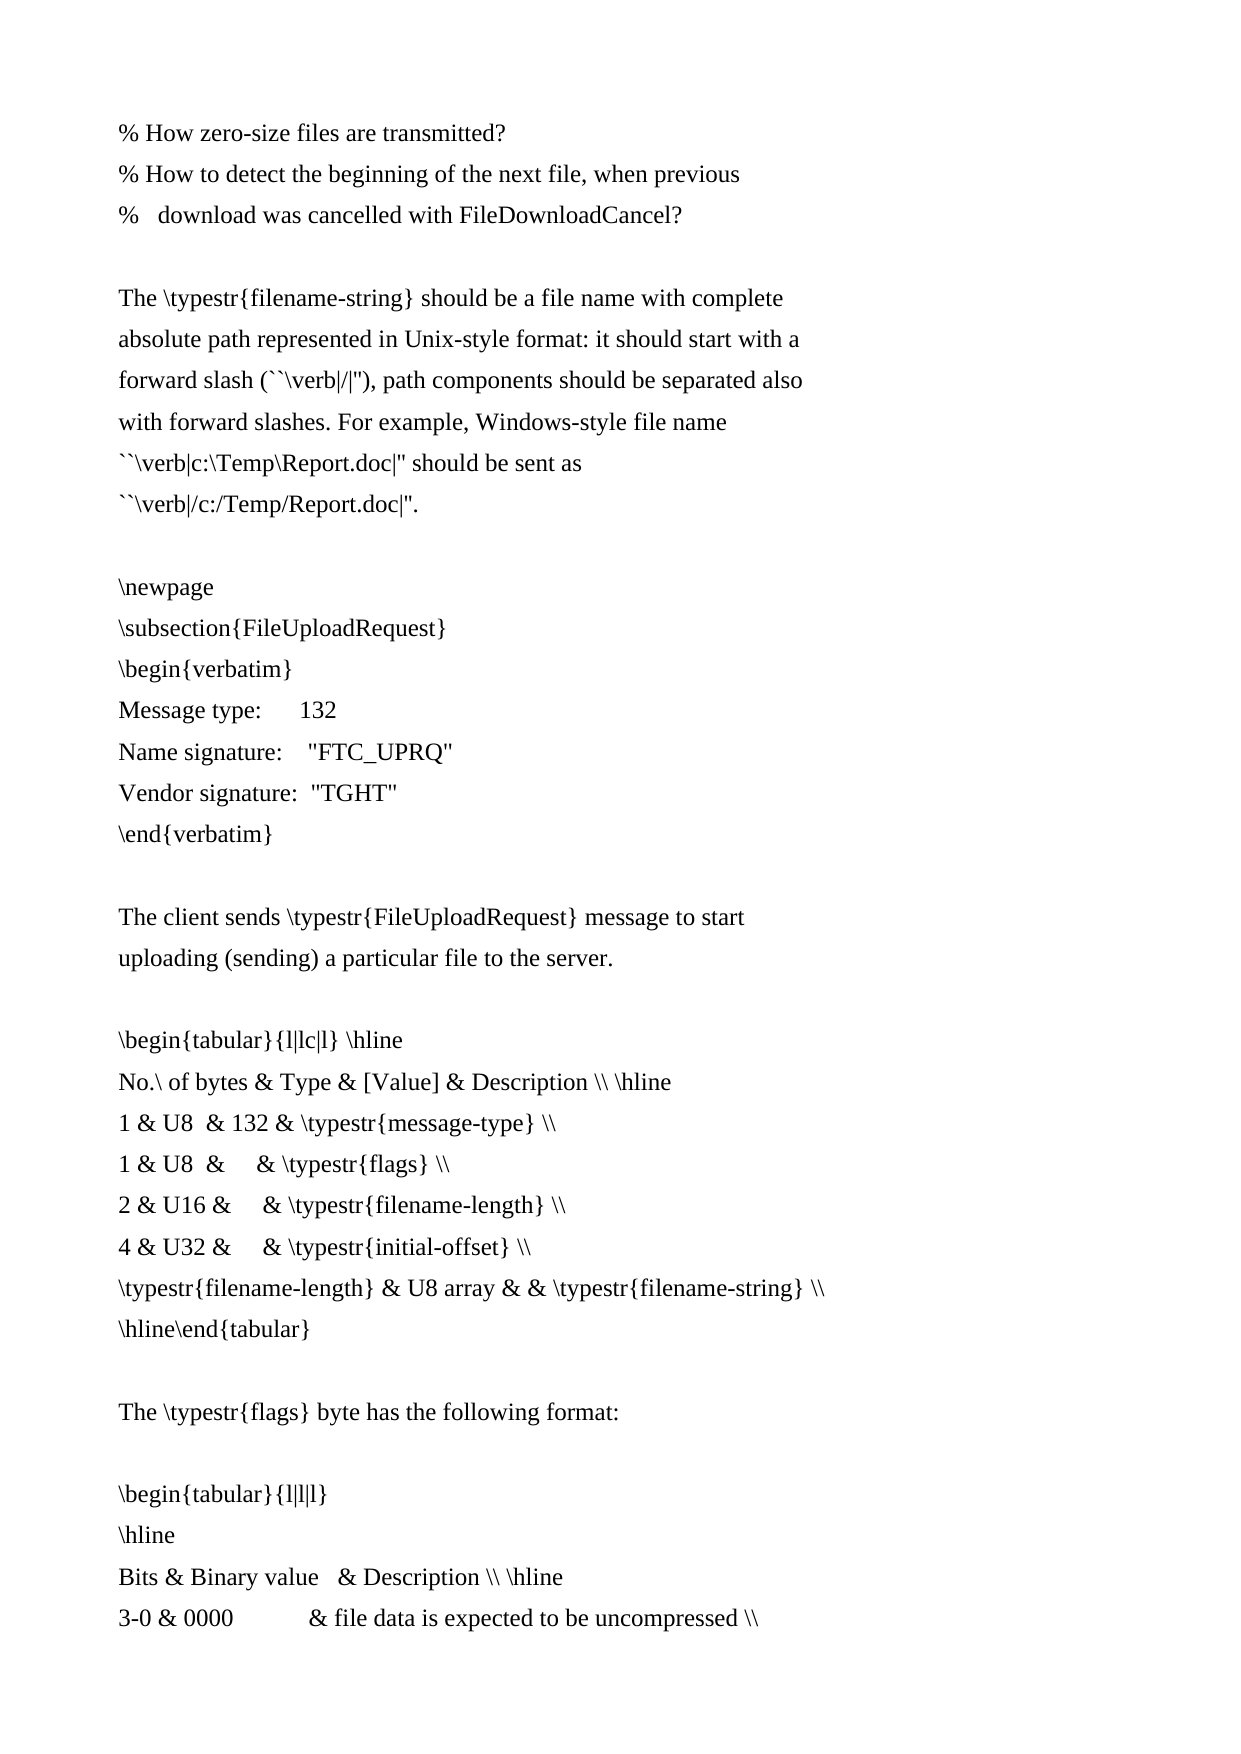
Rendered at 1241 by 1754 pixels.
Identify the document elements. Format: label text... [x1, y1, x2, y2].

text \begin{verbatim} [118, 654, 1122, 683]
text 1 & U8 & & \typestr{flags} \\ [118, 1149, 1122, 1178]
text 2 & U16 & & \typestr{filename-length} \\ [118, 1191, 1122, 1219]
text \begin{tabular}{l|l|l} [118, 1479, 1122, 1508]
text uploading (sending) a particular file to the server. [118, 943, 1122, 972]
text \subsection{FileUploadRequest} [118, 613, 1122, 642]
text Vendor signature: "TGHT" [118, 778, 1122, 807]
text \newpage [118, 572, 1122, 601]
text ``\verb|c:\Temp\Report.doc|'' should be sent as [118, 448, 1122, 477]
text \end{verbatim} [118, 819, 1122, 848]
text with forward slashes. For example, Windows-style file name [118, 407, 1122, 436]
text \hline [118, 1521, 1122, 1549]
text The \typestr{flags} byte has the following format: [118, 1397, 1122, 1426]
text \hline\end{tabular} [118, 1314, 1122, 1343]
text Message type: 132 [118, 696, 1122, 724]
text Bits & Binary value & Description \\ \hline [118, 1562, 1122, 1591]
text 4 & U32 & & \typestr{initial-offset} \\ [118, 1232, 1122, 1261]
text The \typestr{filename-string} should be a file name with complete [118, 283, 1122, 312]
text 1 & U8 & 132 & \typestr{message-type} \\ [118, 1108, 1122, 1137]
text % download was cancelled with FileDownloadCancel? [118, 201, 1122, 229]
text 3-0 & 0000 & file data is expected to be uncompressed \\ [118, 1603, 1122, 1632]
text No.\ of bytes & Type & [Value] & Description \\ \hline [118, 1067, 1122, 1096]
text The client sends \typestr{FileUploadRequest} message to start [118, 902, 1122, 931]
text % How to detect the beginning of the next file, when previous [118, 159, 1122, 188]
text forward slash (``\verb|/|''), path components should be separated also [118, 366, 1122, 394]
text % How zero-size files are transmitted? [118, 118, 1122, 147]
text \typestr{filename-length} & U8 array & & \typestr{filename-string} \\ [118, 1273, 1122, 1302]
text Name signature: "FTC_UPRQ" [118, 737, 1122, 766]
text ``\verb|/c:/Temp/Report.doc|''. [118, 489, 1122, 518]
text \begin{tabular}{l|lc|l} \hline [118, 1026, 1122, 1054]
text absolute path represented in Unix-style format: it should start with a [118, 324, 1122, 353]
